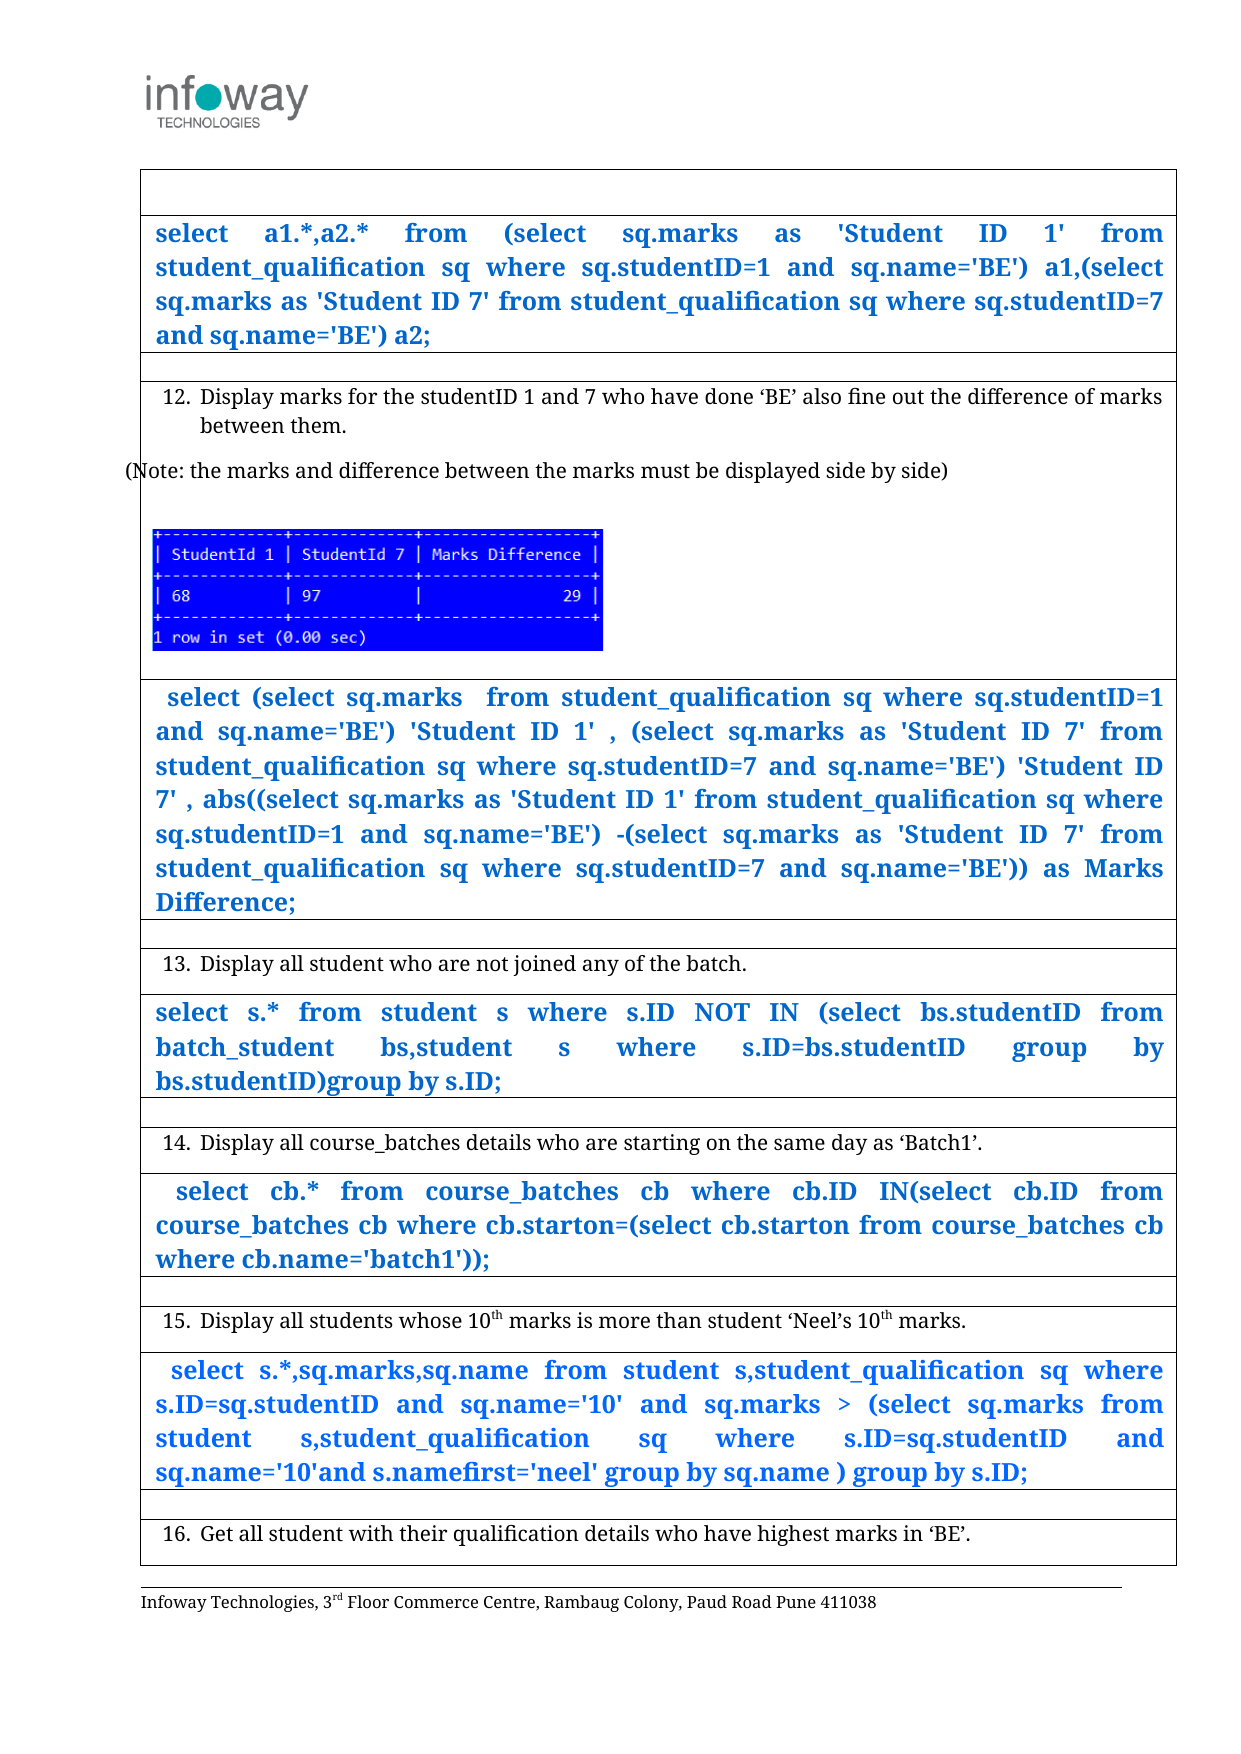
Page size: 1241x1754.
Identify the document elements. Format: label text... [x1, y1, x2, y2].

table_cell Display all course_batches details who are starting on the same day as ‘Batch1’. [141, 1128, 1176, 1173]
table_cell Get all student with their qualification details who have highest marks in ‘BE’. [141, 1520, 1176, 1565]
table_cell select s.*,sq.marks,sq.name from student s,student_qualification sq where s.ID=sq.studentID and sq.name='10' and sq.marks > (select sq.marks from student s,student_qualification sq where s.ID=sq.studentID and sq.name='10'and s.namefirst='neel' group by sq.name ) group by s.ID; [141, 1353, 1176, 1489]
table_cell Display marks for the studentID 1 and 7 who have done ‘BE’ also fine out the difference of marks between them. (Note: the marks and difference between the marks must be displayed side by side) [141, 382, 1176, 679]
picture [140, 73, 311, 131]
table_cell select cb.* from course_batches cb where cb.ID IN(select cb.ID from course_batches cb where cb.starton=(select cb.starton from course_batches cb where cb.name='batch1')); [141, 1174, 1176, 1276]
table_cell [141, 920, 1176, 948]
table_cell select a1.*,a2.* from (select sq.marks as 'Student ID 1' from student_qualification sq where sq.studentID=1 and sq.name='BE') a1,(select sq.marks as 'Student ID 7' from student_qualification sq where sq.studentID=7 and sq.name='BE') a2; [141, 216, 1176, 352]
table_cell select (select sq.marks from student_qualification sq where sq.studentID=1 and sq.name='BE') 'Student ID 1' , (select sq.marks as 'Student ID 7' from student_qualification sq where sq.studentID=7 and sq.name='BE') 'Student ID 7' , abs((select sq.marks as 'Student ID 1' from student_qualification sq where sq.studentID=1 and sq.name='BE') -(select sq.marks as 'Student ID 7' from student_qualification sq where sq.studentID=7 and sq.name='BE')) as Marks Difference; [141, 680, 1176, 918]
table_cell [141, 170, 1176, 214]
table_cell Display all student who are not joined any of the batch. [141, 949, 1176, 994]
table_cell [141, 1277, 1176, 1306]
table_cell [141, 1490, 1176, 1518]
table_cell select s.* from student s where s.ID NOT IN (select bs.studentID from batch_student bs,student s where s.ID=bs.studentID group by bs.studentID)group by s.ID; [141, 995, 1176, 1097]
table_cell Display all students whose 10th marks is more than student ‘Neel’s 10th marks. [141, 1307, 1176, 1352]
table_cell [141, 353, 1176, 381]
table_cell [141, 1098, 1176, 1127]
